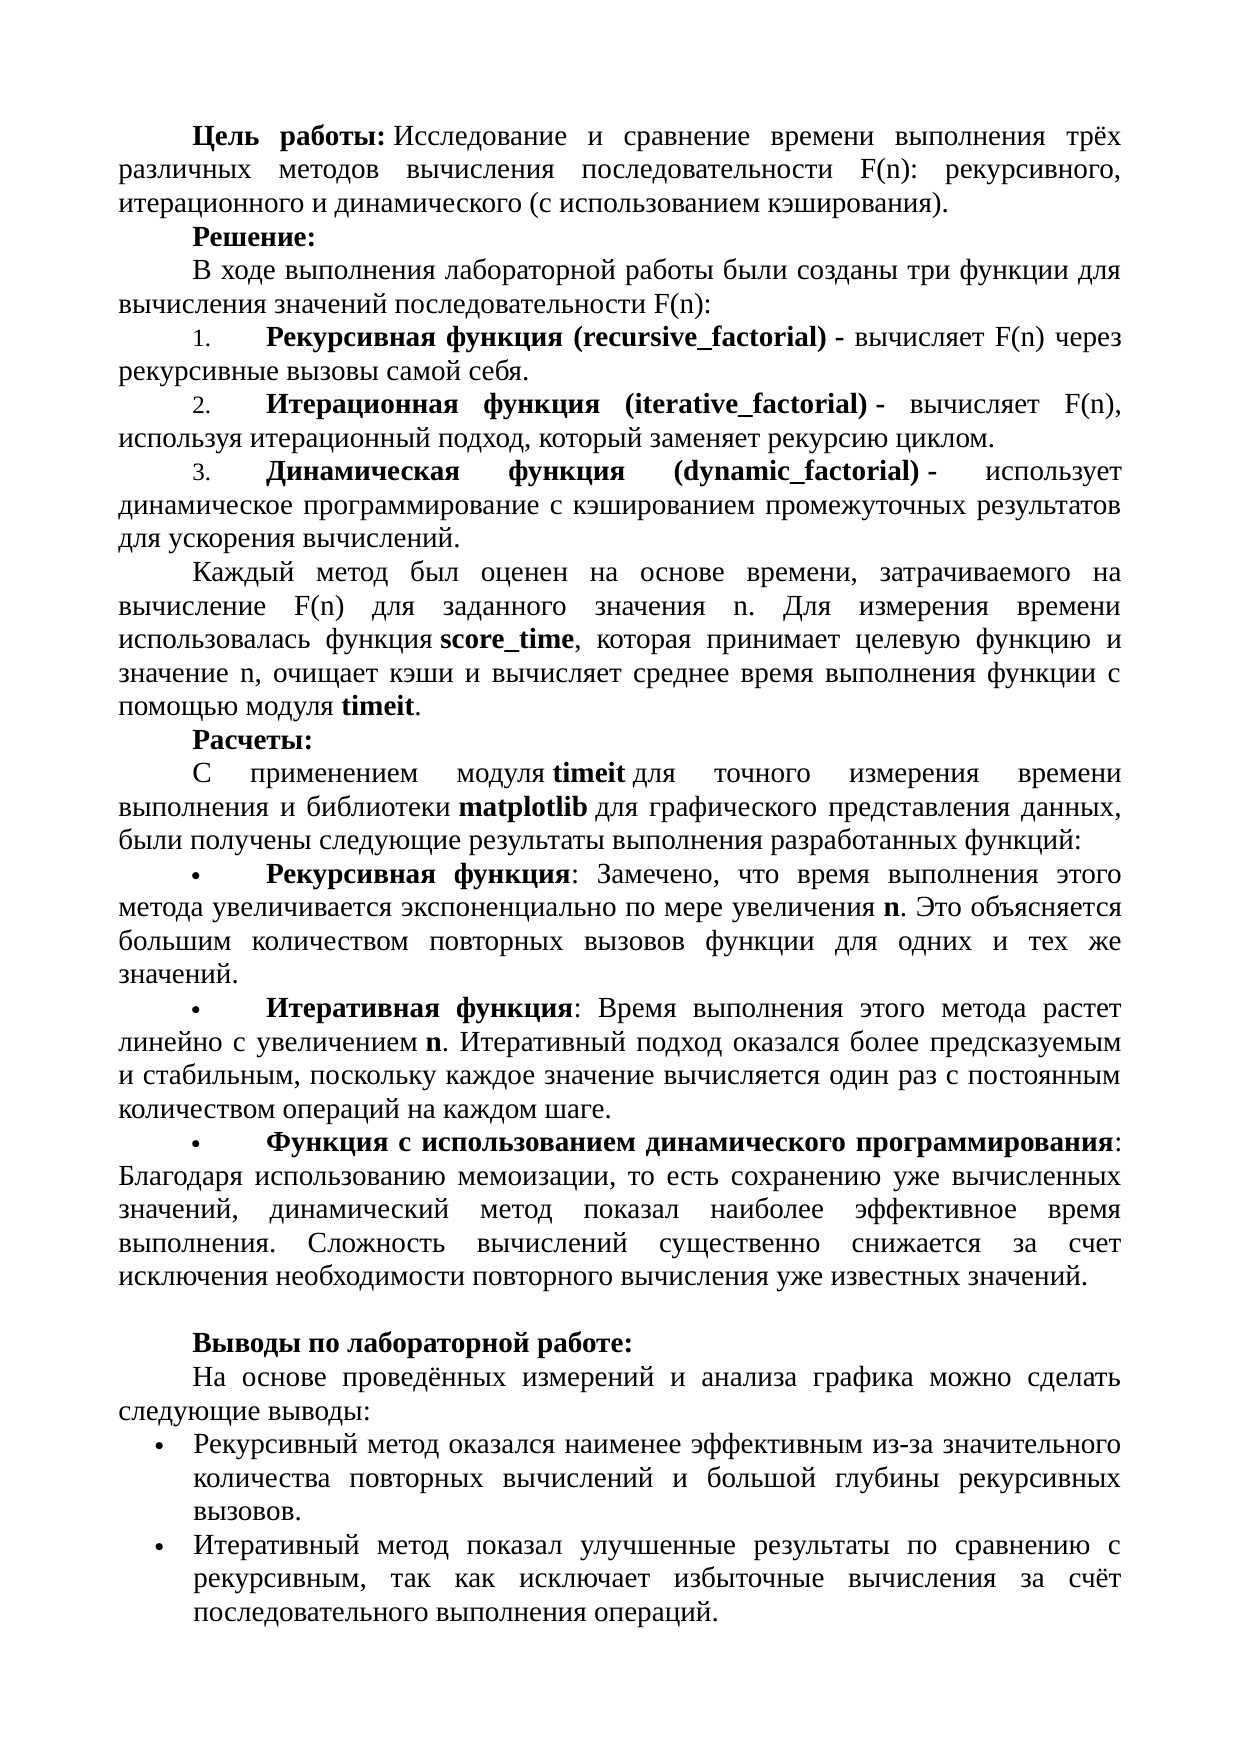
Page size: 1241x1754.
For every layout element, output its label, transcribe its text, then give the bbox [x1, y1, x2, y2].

text Решение: [118, 219, 1122, 252]
list Функция с использованием динамического программирования: Благодаря использованию мемоизации, то есть сохранению уже вычисленных значений, динамический метод показал наиболее эффективное время выполнения. Сложность вычислений существенно снижается за счет исключения необходимости повторного вычисления уже известных значений. [118, 1124, 1122, 1292]
text Выводы по лабораторной работе: [118, 1326, 1122, 1359]
list Итеративная функция: Время выполнения этого метода растет линейно с увеличением n. Итеративный подход оказался более предсказуемым и стабильным, поскольку каждое значение вычисляется один раз с постоянным количеством операций на каждом шаге. [118, 990, 1122, 1124]
list Динамическая функция (dynamic_factorial) - использует динамическое программирование с кэшированием промежуточных результатов для ускорения вычислений. [118, 453, 1122, 554]
text Цель работы: Исследование и сравнение времени выполнения трёх различных методов вычисления последовательности F(n): рекурсивного, итерационного и динамического (с использованием кэширования). [118, 118, 1122, 219]
list Рекурсивная функция: Замечено, что время выполнения этого метода увеличивается экспоненциально по мере увеличения n. Это объясняется большим количеством повторных вызовов функции для одних и тех же значений. [118, 856, 1122, 990]
text Расчеты: [118, 722, 1122, 755]
text В ходе выполнения лабораторной работы были созданы три функции для вычисления значений последовательности F(n): [118, 252, 1122, 319]
list Итерационная функция (iterative_factorial) - вычисляет F(n), используя итерационный подход, который заменяет рекурсию циклом. [118, 386, 1122, 453]
list Рекурсивный метод оказался наименее эффективным из-за значительного количества повторных вычислений и большой глубины рекурсивных вызовов. [156, 1426, 1122, 1527]
list Итеративный метод показал улучшенные результаты по сравнению с рекурсивным, так как исключает избыточные вычисления за счёт последовательного выполнения операций. [156, 1527, 1122, 1627]
text На основе проведённых измерений и анализа графика можно сделать следующие выводы: [118, 1359, 1122, 1426]
text С применением модуля timeit для точного измерения времени выполнения и библиотеки matplotlib для графического представления данных, были получены следующие результаты выполнения разработанных функций: [118, 755, 1122, 856]
text Каждый метод был оценен на основе времени, затрачиваемого на вычисление F(n) для заданного значения n. Для измерения времени использовалась функция score_time, которая принимает целевую функцию и значение n, очищает кэши и вычисляет среднее время выполнения функции с помощью модуля timeit. [118, 554, 1122, 722]
list Рекурсивная функция (recursive_factorial) - вычисляет F(n) через рекурсивные вызовы самой себя. [118, 319, 1122, 386]
